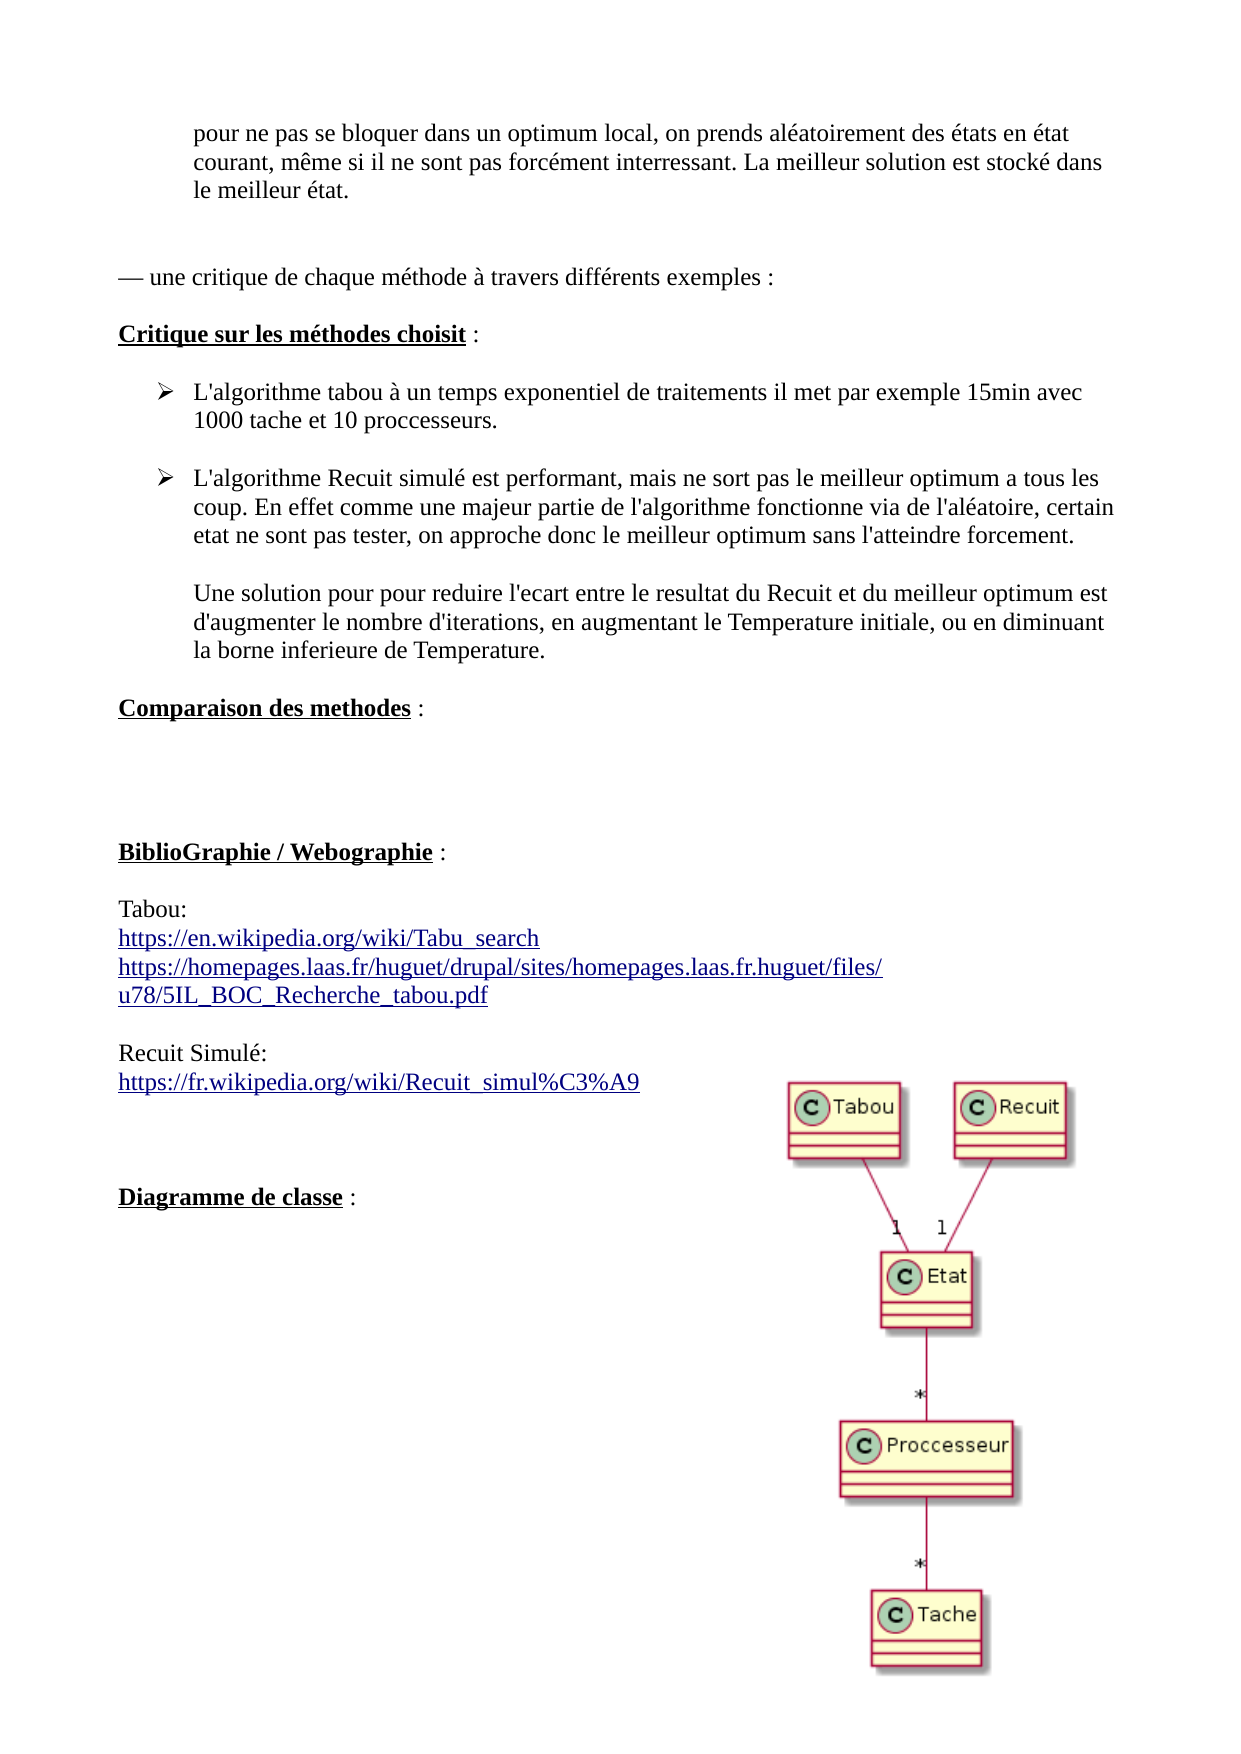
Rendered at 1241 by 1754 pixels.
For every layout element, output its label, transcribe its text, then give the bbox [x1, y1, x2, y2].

text https://en.wikipedia.org/wiki/Tabu_search [118, 923, 1122, 952]
list Une solution pour pour reduire l'ecart entre le resultat du Recuit et du meilleur optimum est d'augmenter le nombre d'iterations, en augmentant le Temperature initiale, ou en diminuant la borne inferieure de Temperature. [156, 578, 1122, 664]
text https://fr.wikipedia.org/wiki/Recuit_simul%C3%A9 [118, 1067, 1122, 1096]
picture [779, 1070, 1081, 1681]
text Recuit Simulé: [118, 1038, 1122, 1067]
text Diagramme de classe : [118, 1182, 779, 1211]
text [1081, 1182, 1122, 1211]
text BiblioGraphie / Webographie : [118, 837, 1122, 866]
text Critique sur les méthodes choisit : [118, 319, 1122, 348]
text Tabou: [118, 894, 1122, 923]
list L'algorithme Recuit simulé est performant, mais ne sort pas le meilleur optimum a tous les coup. En effet comme une majeur partie de l'algorithme fonctionne via de l'aléatoire, certain etat ne sont pas tester, on approche donc le meilleur optimum sans l'atteindre forcement. [156, 463, 1122, 549]
text https://homepages.laas.fr/huguet/drupal/sites/homepages.laas.fr.huguet/files/u78/5IL_BOC_Recherche_tabou.pdf [118, 952, 1122, 1009]
text — une critique de chaque méthode à travers différents exemples : [118, 262, 1122, 291]
text Comparaison des methodes : [118, 693, 1122, 722]
list L'algorithme tabou à un temps exponentiel de traitements il met par exemple 15min avec 1000 tache et 10 proccesseurs. [156, 377, 1122, 434]
text pour ne pas se bloquer dans un optimum local, on prends aléatoirement des états en état courant, même si il ne sont pas forcément interressant. La meilleur solution est stocké dans le meilleur état. [118, 118, 1122, 204]
